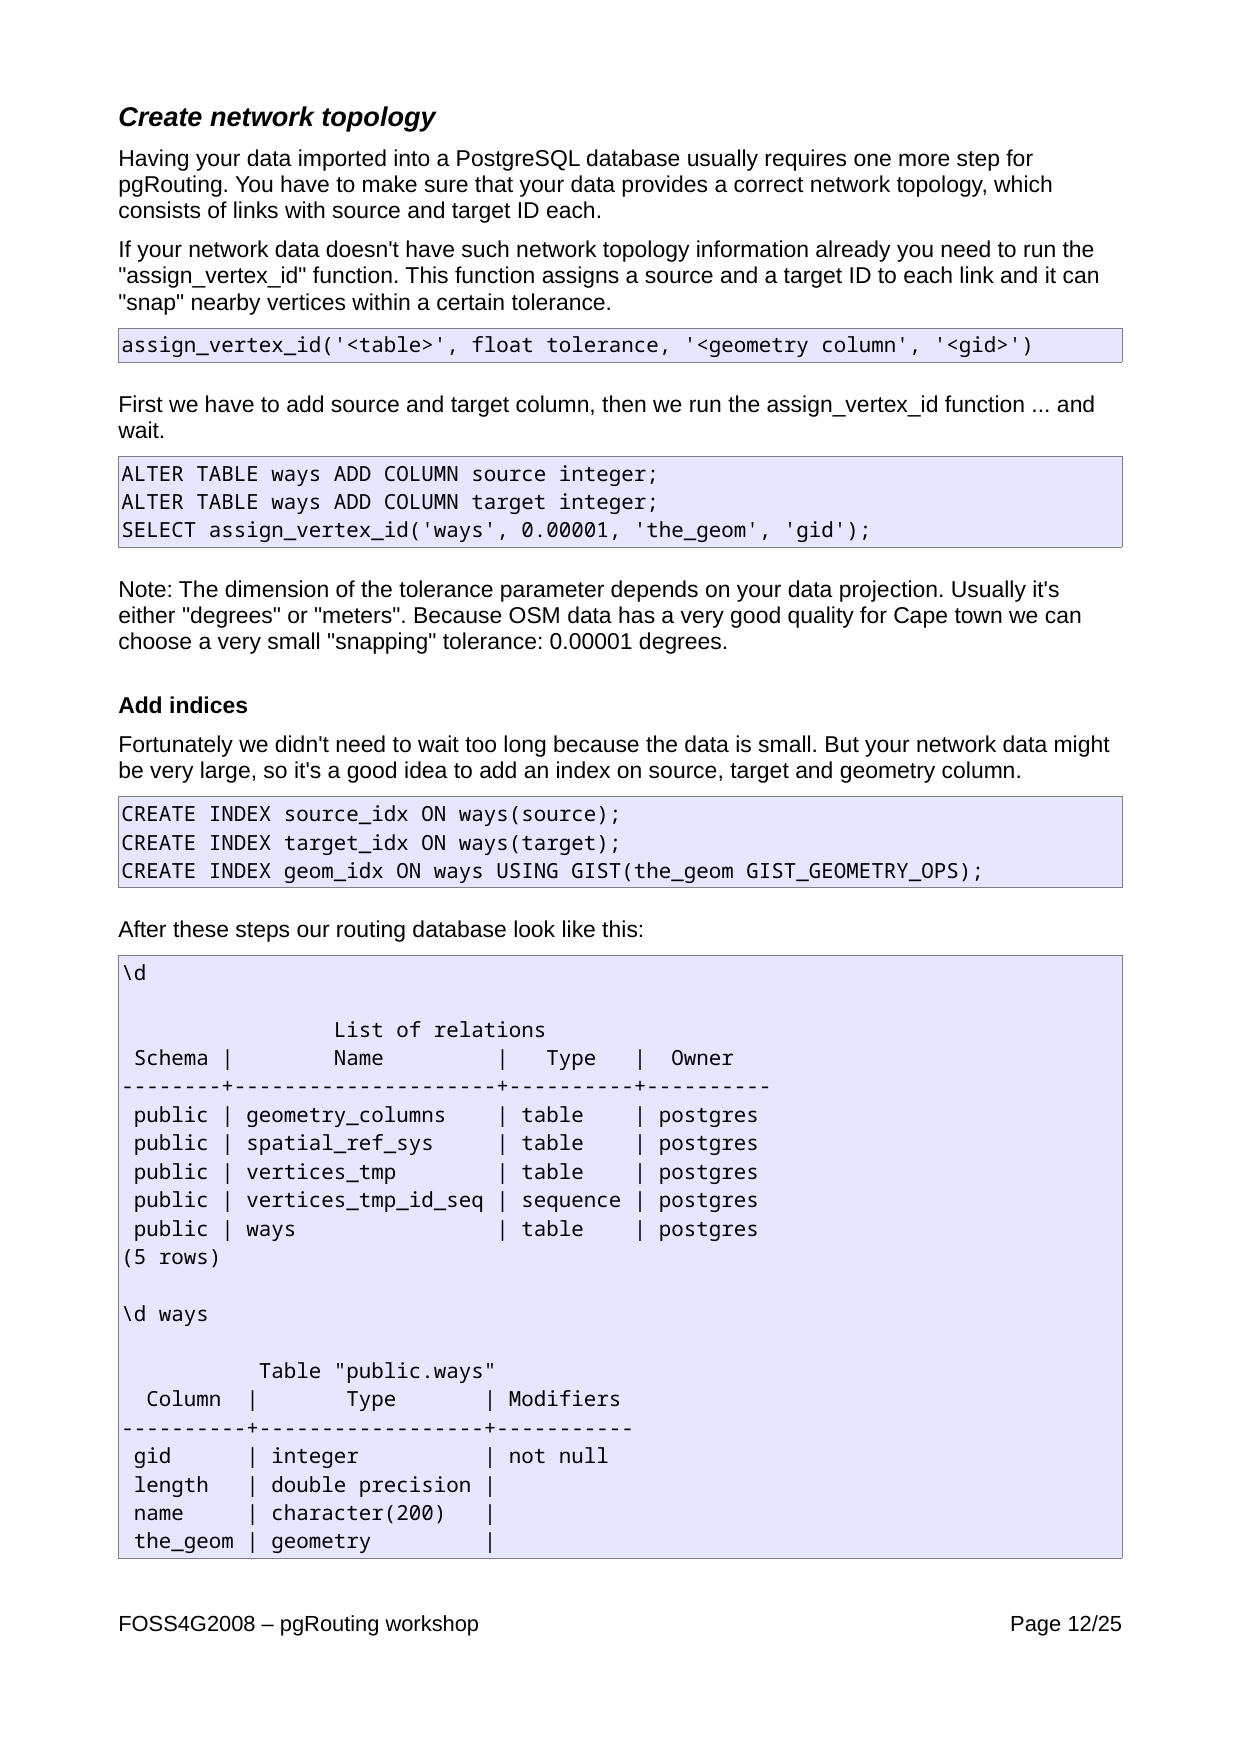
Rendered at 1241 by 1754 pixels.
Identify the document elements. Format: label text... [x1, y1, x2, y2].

text ----------+------------------+----------- [119, 1410, 1122, 1438]
text length | double precision | [119, 1467, 1122, 1495]
text After these steps our routing database look like this: [118, 916, 1122, 942]
text public | spatial_ref_sys | table | postgres [119, 1125, 1122, 1154]
text Fortunately we didn't need to wait too long because the data is small. But your network data might be very large, so it's a good idea to add an index on source, target and geometry column. [118, 731, 1122, 784]
text ALTER TABLE ways ADD COLUMN source integer; [119, 457, 1122, 484]
text Table "public.ways" [119, 1353, 1122, 1381]
text public | vertices_tmp_id_seq | sequence | postgres [119, 1182, 1122, 1211]
text (5 rows) [119, 1239, 1122, 1268]
text --------+---------------------+----------+---------- [119, 1068, 1122, 1097]
text public | ways | table | postgres [119, 1211, 1122, 1239]
text SELECT assign_vertex_id('ways', 0.00001, 'the_geom', 'gid'); [119, 513, 1122, 547]
text name | character(200) | [119, 1495, 1122, 1523]
text Column | Type | Modifiers [119, 1381, 1122, 1410]
text List of relations [119, 1012, 1122, 1040]
text \d [119, 956, 1122, 983]
text Note: The dimension of the tolerance parameter depends on your data projection. Usually it's either "degrees" or "meters". Because OSM data has a very good quality for Cape town we can choose a very small "snapping" tolerance: 0.00001 degrees. [118, 576, 1122, 654]
text the_geom | geometry | [119, 1523, 1122, 1558]
text First we have to add source and target column, then we run the assign_vertex_id function ... and wait. [118, 391, 1122, 443]
text CREATE INDEX source_idx ON ways(source); [119, 797, 1122, 824]
text gid | integer | not null [119, 1438, 1122, 1467]
subtitle Add indices [118, 692, 1122, 718]
text CREATE INDEX target_idx ON ways(target); [119, 824, 1122, 853]
text If your network data doesn't have such network topology information already you need to run the "assign_vertex_id" function. This function assigns a source and a target ID to each link and it can "snap" nearby vertices within a certain tolerance. [118, 236, 1122, 315]
text ALTER TABLE ways ADD COLUMN target integer; [119, 484, 1122, 513]
subtitle Create network topology [118, 101, 1122, 132]
text Schema | Name | Type | Owner [119, 1040, 1122, 1068]
text public | vertices_tmp | table | postgres [119, 1154, 1122, 1182]
text public | geometry_columns | table | postgres [119, 1097, 1122, 1125]
text Having your data imported into a PostgreSQL database usually requires one more step for pgRouting. You have to make sure that your data provides a correct network topology, which consists of links with source and target ID each. [118, 144, 1122, 223]
text CREATE INDEX geom_idx ON ways USING GIST(the_geom GIST_GEOMETRY_OPS); [119, 853, 1122, 887]
text assign_vertex_id('<table>', float tolerance, '<geometry column', '<gid>') [119, 329, 1122, 362]
text \d ways [119, 1296, 1122, 1324]
